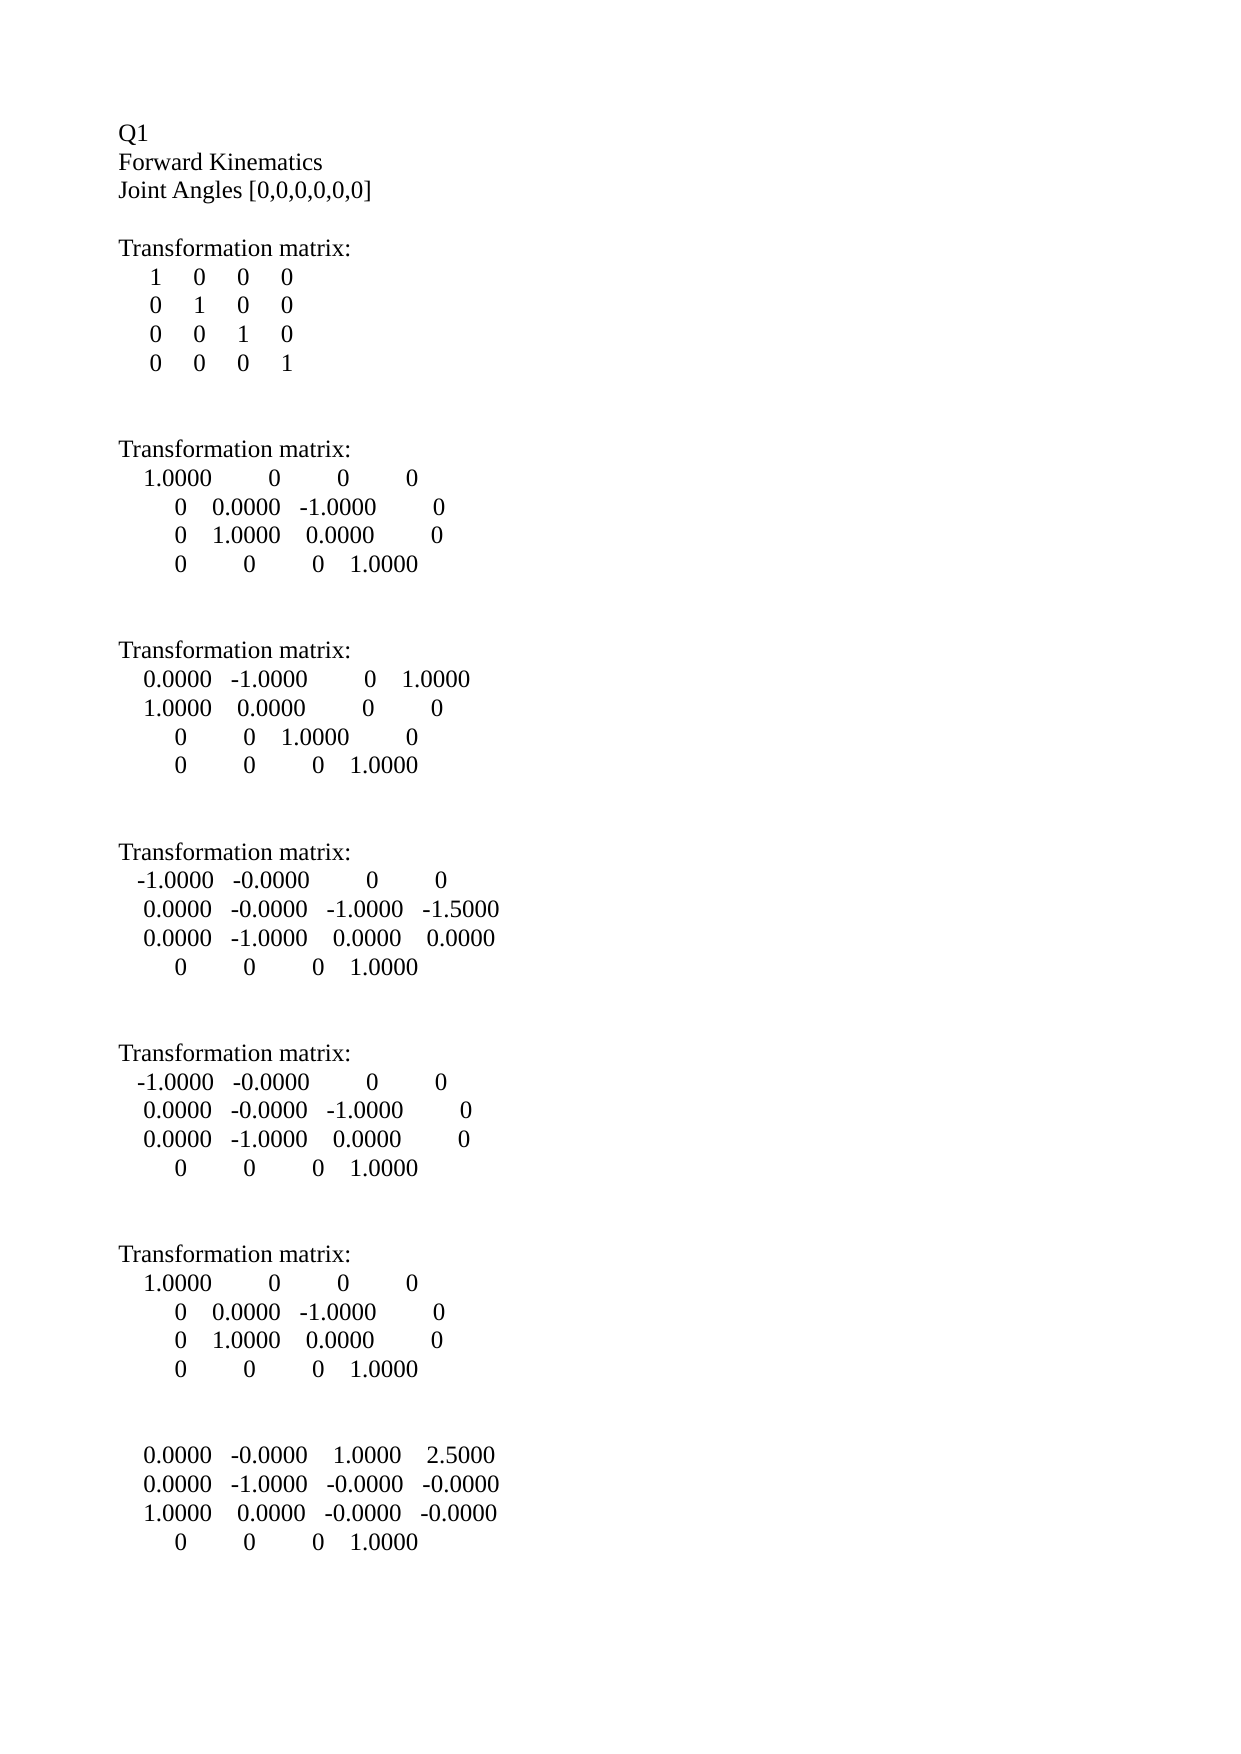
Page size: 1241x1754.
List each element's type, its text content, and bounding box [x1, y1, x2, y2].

text Transformation matrix: [118, 233, 1122, 262]
text 0.0000 -1.0000 0.0000 0.0000 [118, 923, 1122, 952]
text -1.0000 -0.0000 0 0 [118, 866, 1122, 894]
text 0 0 0 1.0000 [118, 751, 1122, 779]
text 0 0 0 1 [118, 348, 1122, 377]
text 1 0 0 0 [118, 262, 1122, 291]
text 1.0000 0 0 0 [118, 463, 1122, 492]
text Transformation matrix: [118, 837, 1122, 866]
text 0 1 0 0 [118, 291, 1122, 319]
text 0 0.0000 -1.0000 0 [118, 1297, 1122, 1326]
text 0 1.0000 0.0000 0 [118, 521, 1122, 549]
text -1.0000 -0.0000 0 0 [118, 1067, 1122, 1096]
text Transformation matrix: [118, 1038, 1122, 1067]
text 0.0000 -0.0000 -1.0000 -1.5000 [118, 894, 1122, 923]
text 0 0 0 1.0000 [118, 1527, 1122, 1556]
text Transformation matrix: [118, 434, 1122, 463]
text 0 0 0 1.0000 [118, 1153, 1122, 1182]
text 0.0000 -1.0000 0.0000 0 [118, 1124, 1122, 1153]
text 0 0 0 1.0000 [118, 952, 1122, 981]
text 0.0000 -1.0000 -0.0000 -0.0000 [118, 1469, 1122, 1498]
text 0 0.0000 -1.0000 0 [118, 492, 1122, 521]
text Transformation matrix: [118, 1239, 1122, 1268]
text 0 0 1.0000 0 [118, 722, 1122, 751]
text 0 0 1 0 [118, 319, 1122, 348]
text 0.0000 -0.0000 -1.0000 0 [118, 1096, 1122, 1124]
text 0 0 0 1.0000 [118, 549, 1122, 578]
text 1.0000 0.0000 0 0 [118, 693, 1122, 722]
text 0.0000 -1.0000 0 1.0000 [118, 664, 1122, 693]
text 0 1.0000 0.0000 0 [118, 1326, 1122, 1354]
text 0.0000 -0.0000 1.0000 2.5000 [118, 1441, 1122, 1469]
text Q1 Forward Kinematics Joint Angles [0,0,0,0,0,0] [118, 118, 1122, 204]
text 1.0000 0 0 0 [118, 1268, 1122, 1297]
text Transformation matrix: [118, 636, 1122, 664]
text 1.0000 0.0000 -0.0000 -0.0000 [118, 1498, 1122, 1527]
text 0 0 0 1.0000 [118, 1354, 1122, 1383]
